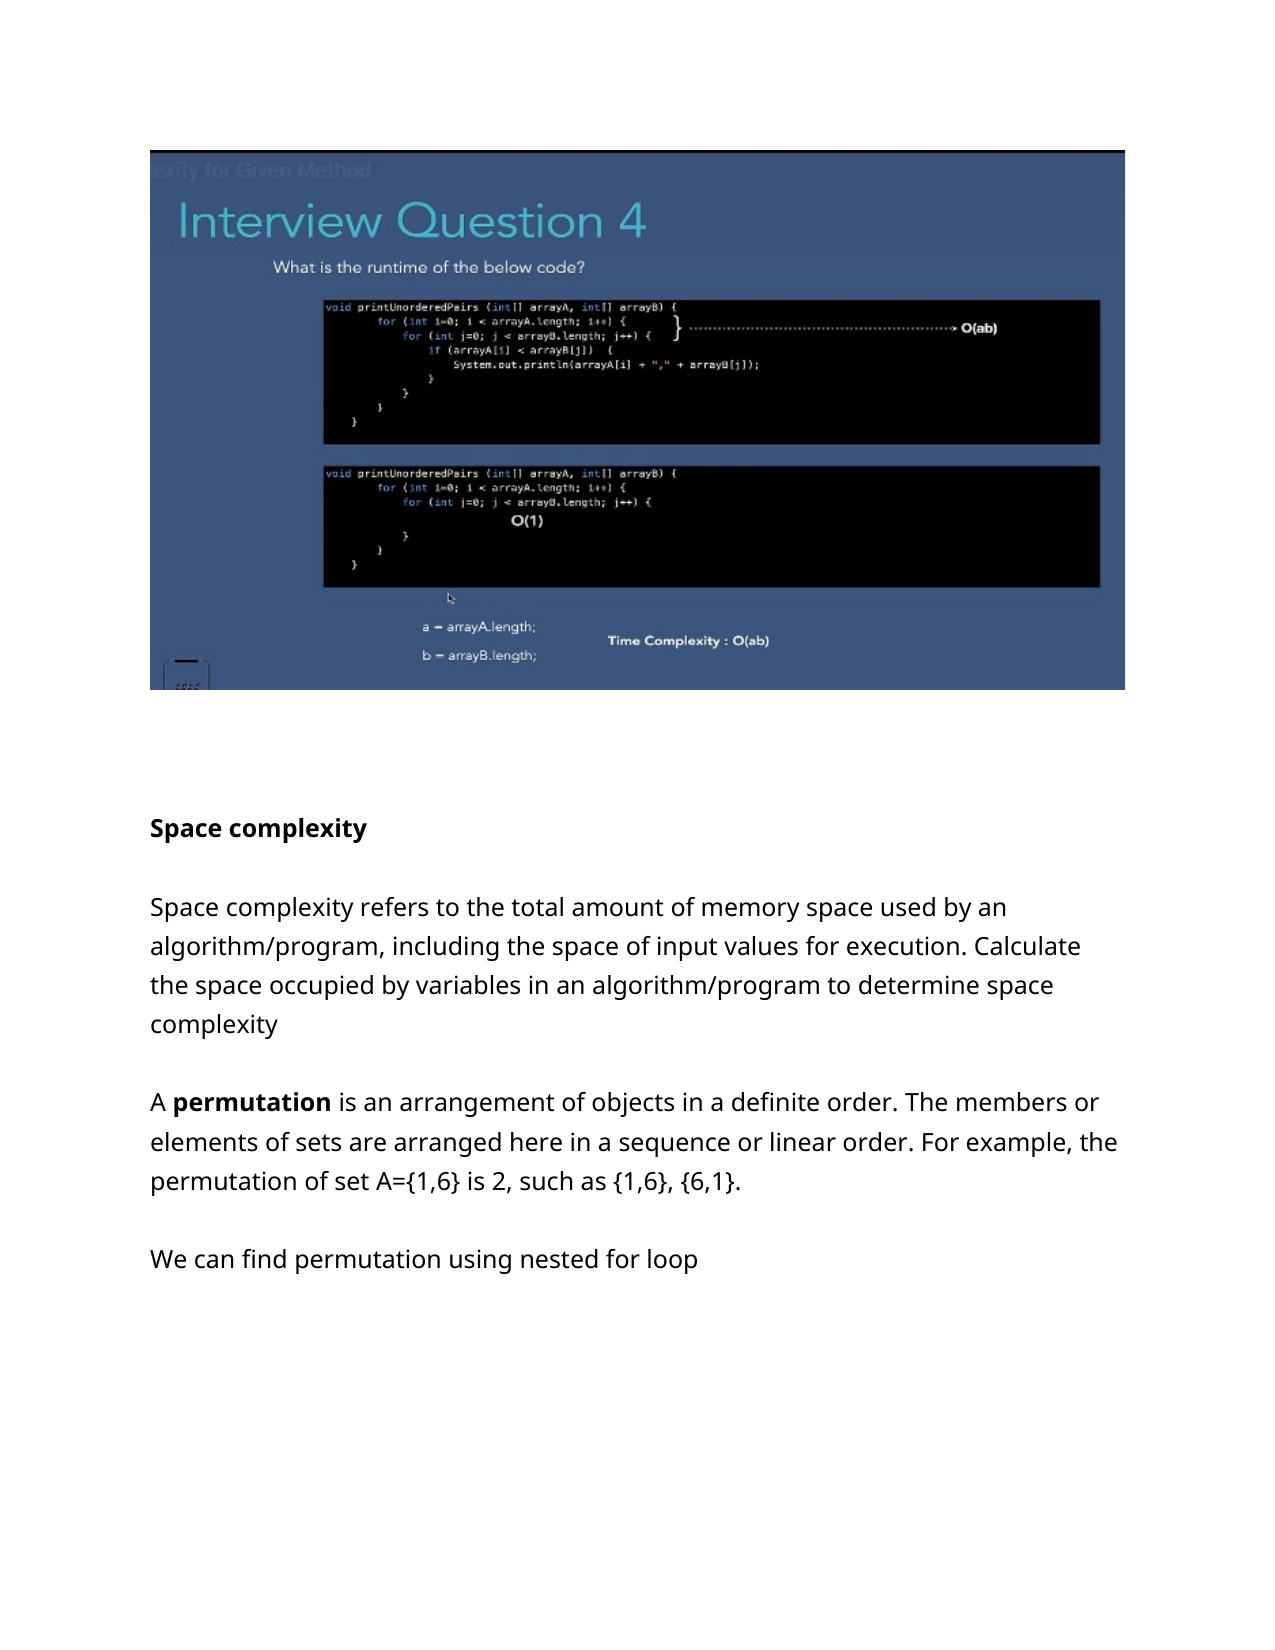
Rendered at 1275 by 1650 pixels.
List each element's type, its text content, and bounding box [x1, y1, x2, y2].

text A permutation is an arrangement of objects in a definite order. The members or elements of sets are arranged here in a sequence or linear order. For example, the permutation of set A={1,6} is 2, such as {1,6}, {6,1}. [150, 1085, 1125, 1197]
picture [150, 150, 1125, 690]
text Space complexity [150, 811, 1125, 845]
text We can find permutation using nested for loop [150, 1242, 1125, 1276]
text Space complexity refers to the total amount of memory space used by an algorithm/program, including the space of input values for execution. Calculate the space occupied by variables in an algorithm/program to determine space complexity [150, 889, 1125, 1041]
